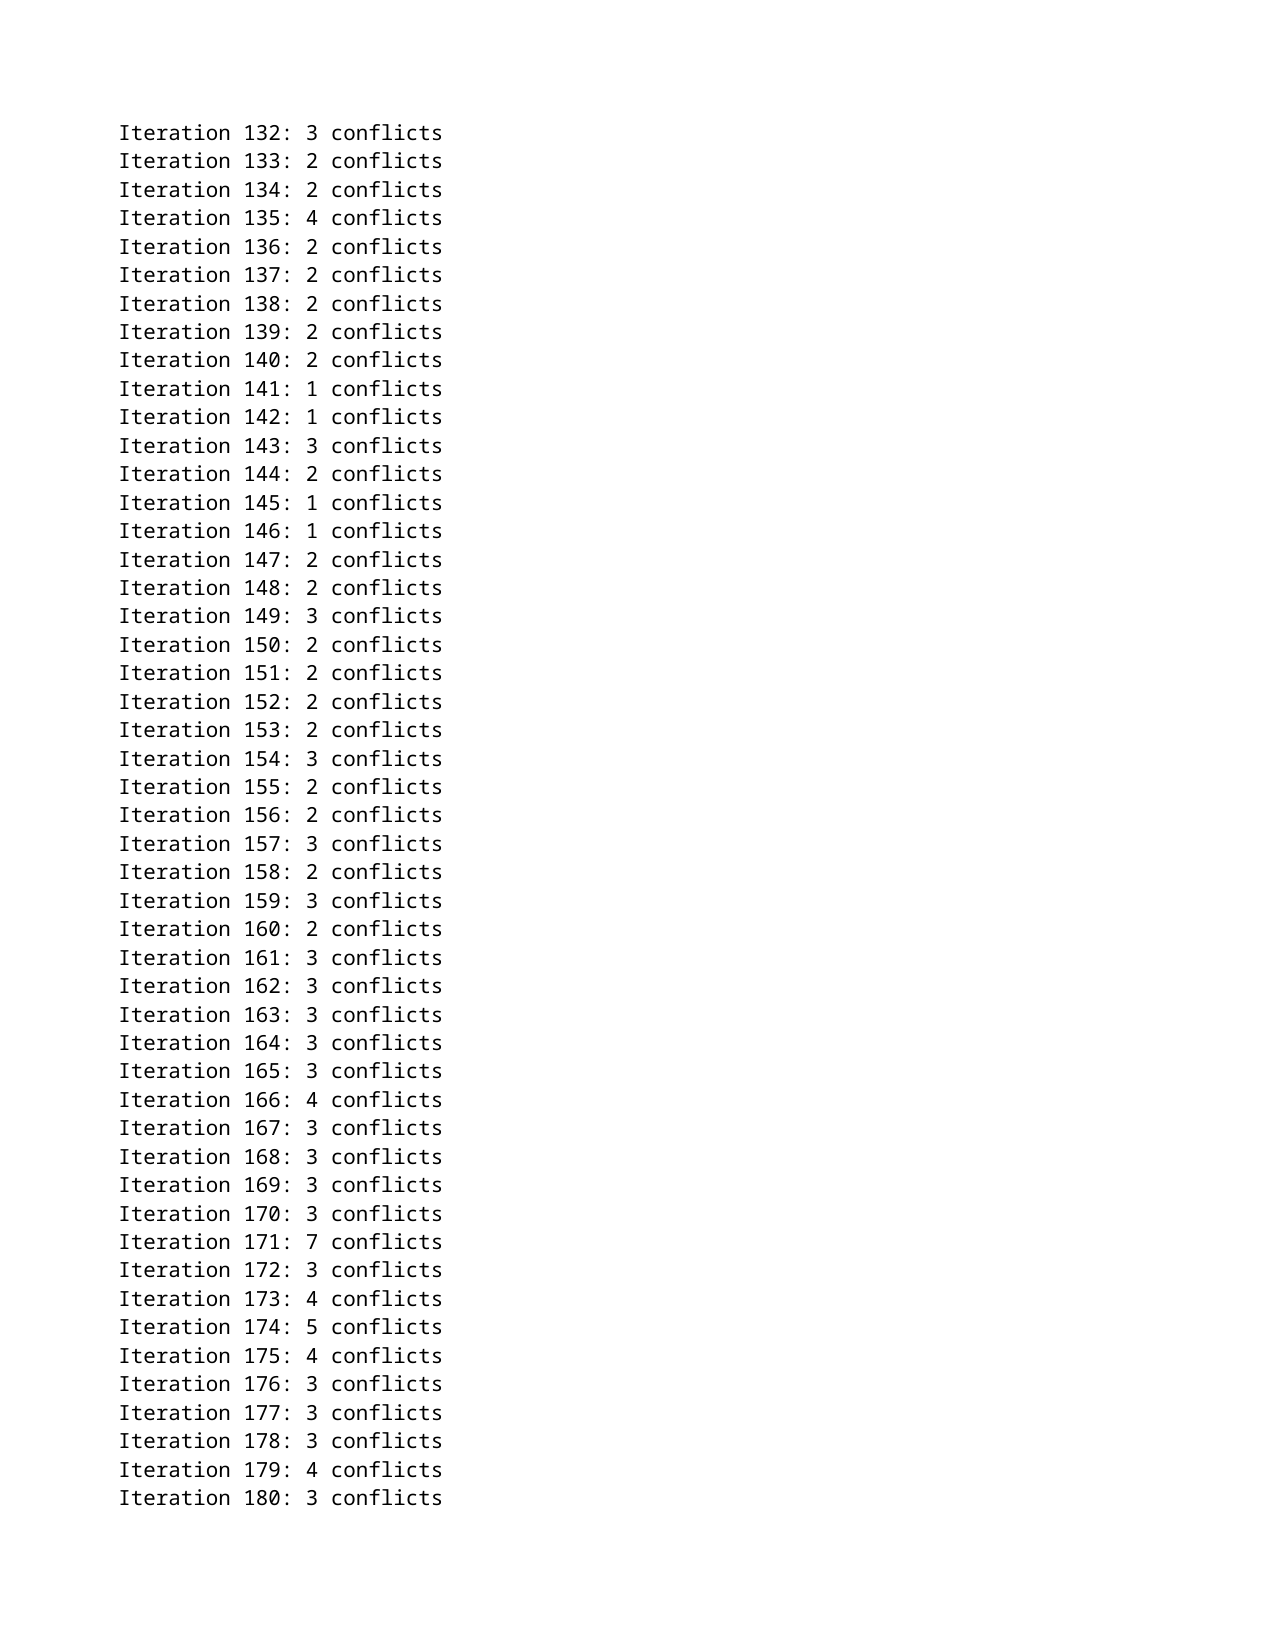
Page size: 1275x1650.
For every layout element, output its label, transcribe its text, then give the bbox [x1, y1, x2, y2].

text Iteration 139: 2 conflicts [118, 317, 1157, 346]
text Iteration 147: 2 conflicts [118, 545, 1157, 573]
text Iteration 164: 3 conflicts [118, 1028, 1157, 1057]
text Iteration 145: 1 conflicts [118, 488, 1157, 516]
text Iteration 136: 2 conflicts [118, 232, 1157, 260]
text Iteration 140: 2 conflicts [118, 346, 1157, 374]
text Iteration 178: 3 conflicts [118, 1426, 1157, 1455]
text Iteration 133: 2 conflicts [118, 147, 1157, 175]
text Iteration 169: 3 conflicts [118, 1170, 1157, 1199]
text Iteration 141: 1 conflicts [118, 374, 1157, 402]
text Iteration 177: 3 conflicts [118, 1398, 1157, 1426]
text Iteration 160: 2 conflicts [118, 914, 1157, 943]
text Iteration 143: 3 conflicts [118, 431, 1157, 459]
text Iteration 157: 3 conflicts [118, 829, 1157, 857]
text Iteration 135: 4 conflicts [118, 203, 1157, 232]
text Iteration 154: 3 conflicts [118, 744, 1157, 772]
text Iteration 176: 3 conflicts [118, 1369, 1157, 1398]
text Iteration 180: 3 conflicts [118, 1483, 1157, 1512]
text Iteration 151: 2 conflicts [118, 658, 1157, 687]
text Iteration 167: 3 conflicts [118, 1113, 1157, 1142]
text Iteration 163: 3 conflicts [118, 1000, 1157, 1028]
text Iteration 161: 3 conflicts [118, 943, 1157, 971]
text Iteration 174: 5 conflicts [118, 1312, 1157, 1341]
text Iteration 144: 2 conflicts [118, 459, 1157, 488]
text Iteration 132: 3 conflicts [118, 118, 1157, 147]
text Iteration 179: 4 conflicts [118, 1455, 1157, 1483]
text Iteration 165: 3 conflicts [118, 1057, 1157, 1085]
text Iteration 148: 2 conflicts [118, 573, 1157, 602]
text Iteration 166: 4 conflicts [118, 1085, 1157, 1113]
text Iteration 142: 1 conflicts [118, 402, 1157, 431]
text Iteration 134: 2 conflicts [118, 175, 1157, 203]
text Iteration 150: 2 conflicts [118, 630, 1157, 658]
text Iteration 153: 2 conflicts [118, 715, 1157, 744]
text Iteration 156: 2 conflicts [118, 801, 1157, 829]
text Iteration 155: 2 conflicts [118, 772, 1157, 801]
text Iteration 159: 3 conflicts [118, 886, 1157, 914]
text Iteration 168: 3 conflicts [118, 1142, 1157, 1170]
text Iteration 137: 2 conflicts [118, 260, 1157, 289]
text Iteration 173: 4 conflicts [118, 1284, 1157, 1312]
text Iteration 172: 3 conflicts [118, 1256, 1157, 1284]
text Iteration 149: 3 conflicts [118, 602, 1157, 630]
text Iteration 138: 2 conflicts [118, 289, 1157, 317]
text Iteration 158: 2 conflicts [118, 857, 1157, 886]
text Iteration 175: 4 conflicts [118, 1341, 1157, 1369]
text Iteration 171: 7 conflicts [118, 1227, 1157, 1256]
text Iteration 152: 2 conflicts [118, 687, 1157, 715]
text Iteration 146: 1 conflicts [118, 516, 1157, 545]
text Iteration 170: 3 conflicts [118, 1199, 1157, 1227]
text Iteration 162: 3 conflicts [118, 971, 1157, 1000]
